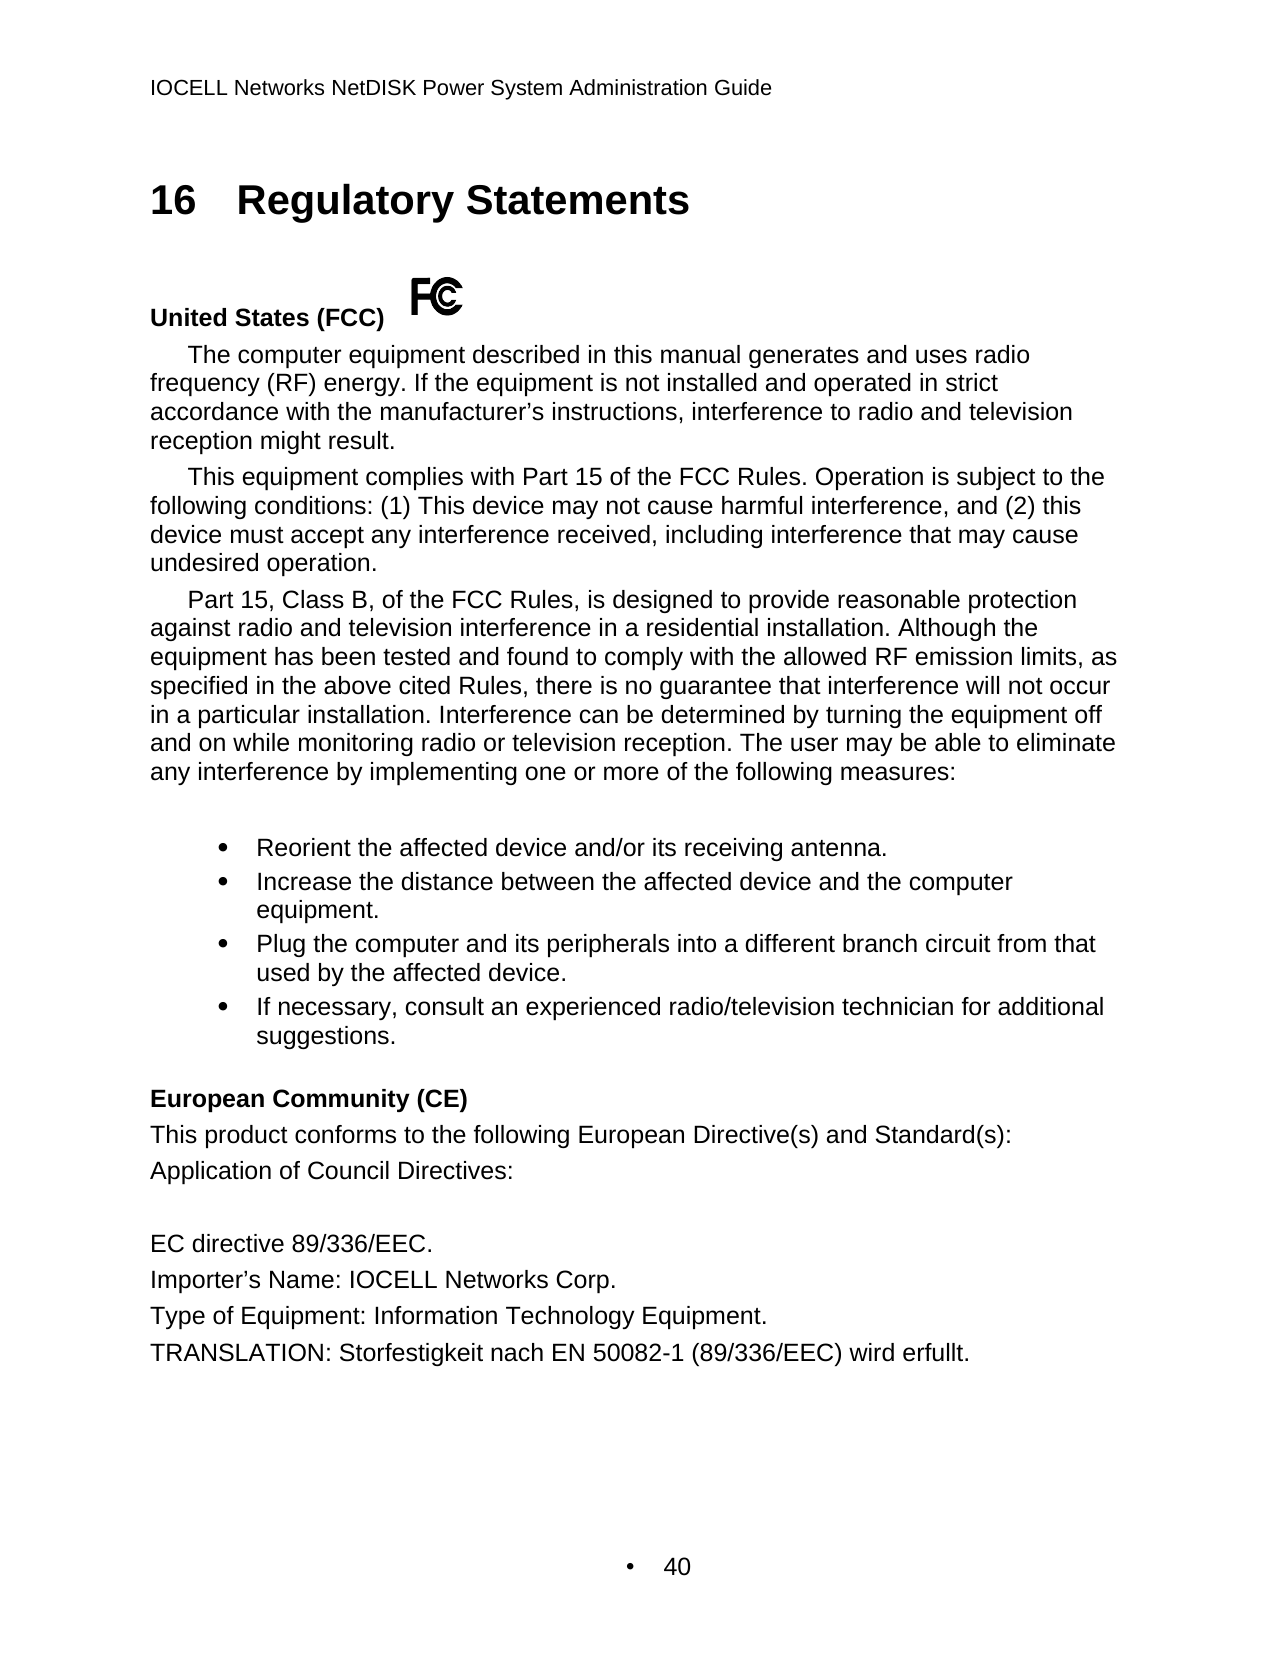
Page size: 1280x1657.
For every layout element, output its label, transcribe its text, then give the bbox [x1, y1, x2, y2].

text The computer equipment described in this manual generates and uses radio frequency (RF) energy. If the equipment is not installed and operated in strict accordance with the manufacturer’s instructions, interference to radio and television reception might result. [150, 339, 1129, 454]
text TRANSLATION: Storfestigkeit nach EN 50082-1 (89/336/EEC) wird erfullt. [150, 1337, 1129, 1366]
list Increase the distance between the affected device and the computer equipment. [219, 867, 1129, 924]
text EC directive 89/336/EEC. [150, 1229, 1129, 1257]
picture [408, 274, 466, 318]
text Application of Council Directives: [150, 1156, 1129, 1185]
list Plug the computer and its peripherals into a different branch circuit from that used by the affected device. [219, 929, 1129, 987]
subtitle Regulatory Statements [150, 175, 1129, 223]
text This equipment complies with Part 15 of the FCC Rules. Operation is subject to the following conditions: (1) This device may not cause harmful interference, and (2) this device must accept any interference received, including interference that may cause undesired operation. [150, 462, 1129, 577]
list If necessary, consult an experienced radio/television technician for additional suggestions. [219, 992, 1129, 1050]
text European Community (CE) [150, 1084, 1129, 1112]
text Part 15, Class B, of the FCC Rules, is designed to provide reasonable protection against radio and television interference in a residential installation. Although the equipment has been tested and found to comply with the allowed RF emission limits, as specified in the above cited Rules, there is no guarantee that interference will not occur in a particular installation. Interference can be determined by turning the equipment off and on while monitoring radio or television reception. The user may be able to eliminate any interference by implementing one or more of the following measures: [150, 584, 1129, 786]
text This product conforms to the following European Directive(s) and Standard(s): [150, 1120, 1129, 1149]
text Type of Equipment: Information Technology Equipment. [150, 1301, 1129, 1330]
text United States (FCC) [150, 265, 1129, 332]
text Importer’s Name: IOCELL Networks Corp. [150, 1265, 1129, 1294]
list Reorient the affected device and/or its receiving antenna. [219, 832, 1129, 861]
